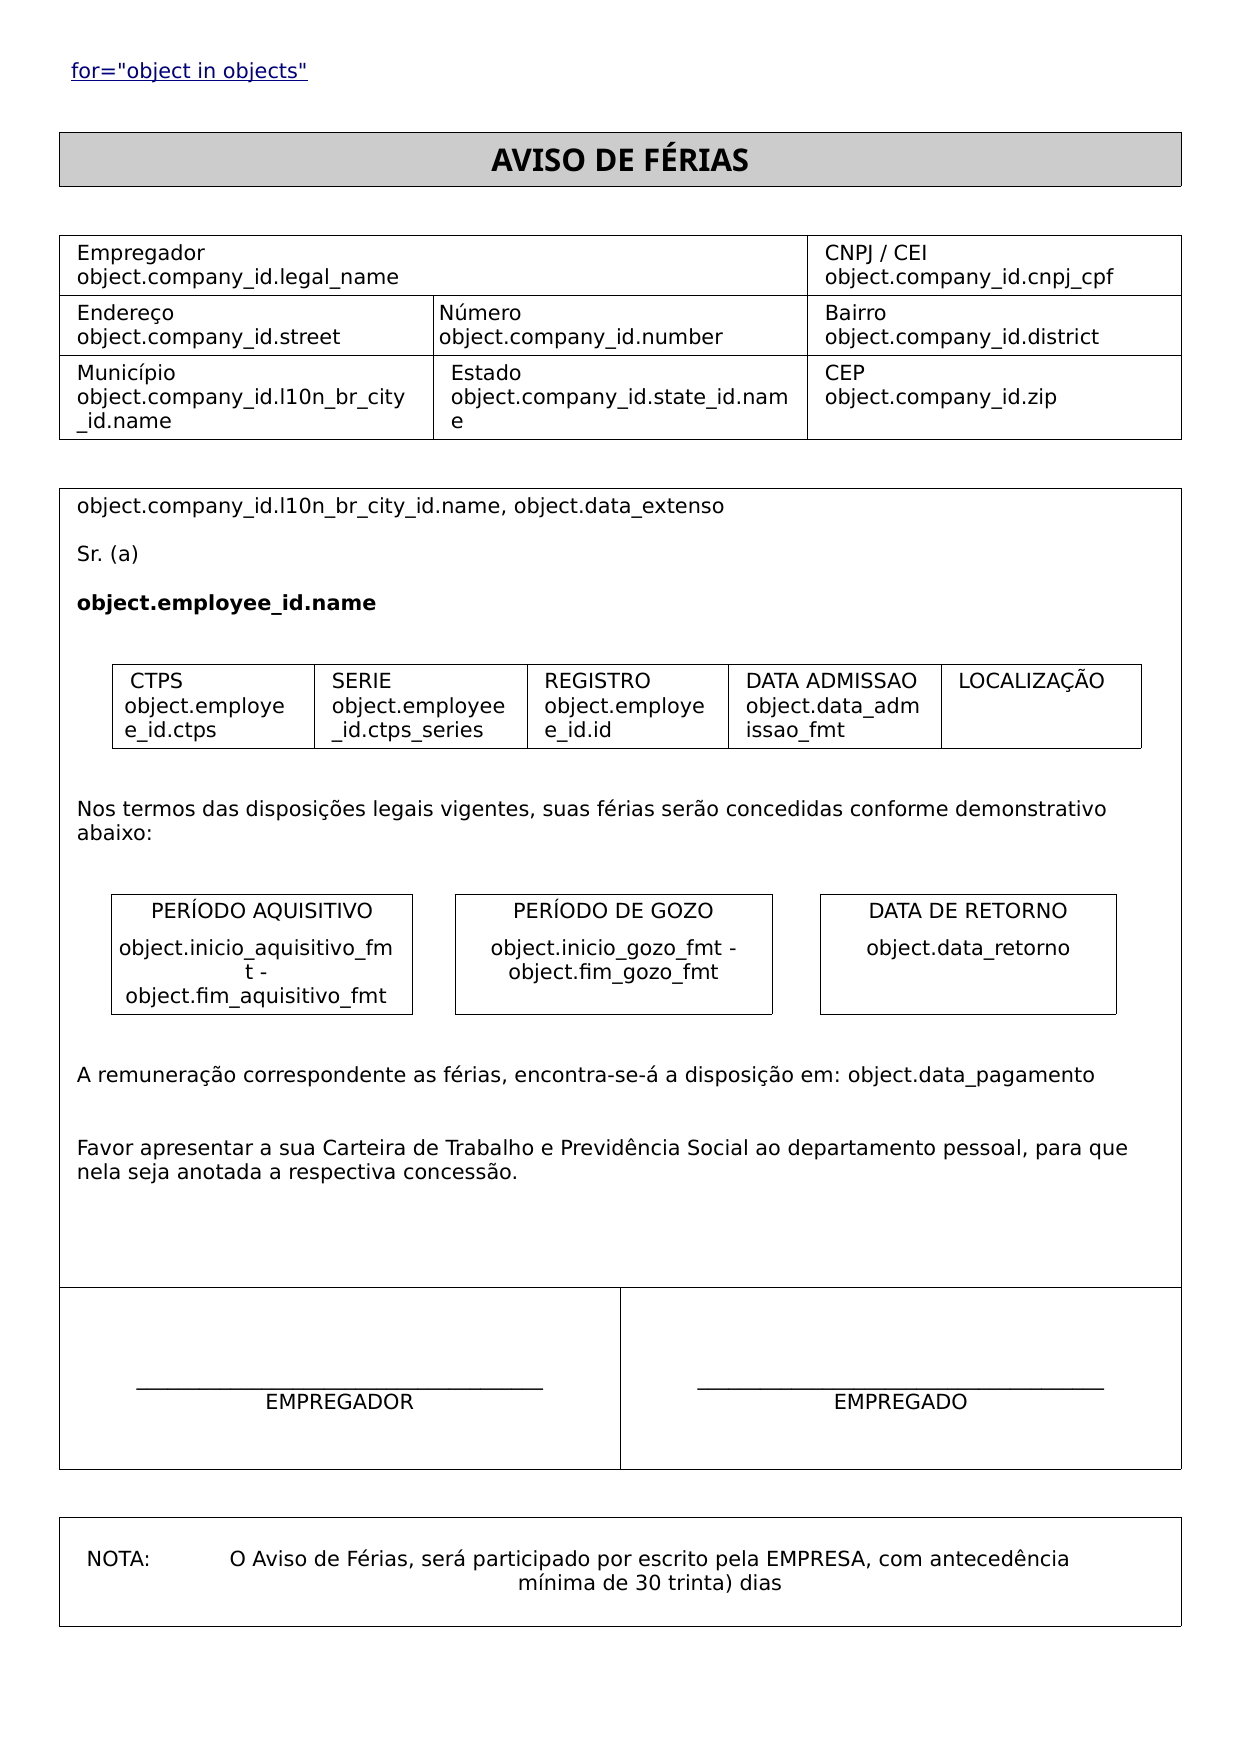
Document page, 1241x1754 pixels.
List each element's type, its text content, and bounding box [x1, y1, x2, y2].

table_cell _______________________________________ EMPREGADOR [60, 1288, 620, 1468]
text for="object in objects" [71, 59, 1169, 83]
table_header Empregador object.company_id.legal_name [60, 236, 807, 295]
table_header DATA ADMISSAO object.data_admissao_fmt [729, 665, 941, 748]
table_header CTPS object.employee_id.ctps [113, 665, 314, 748]
table_cell CEP object.company_id.zip [808, 356, 1181, 439]
table_cell Endereço object.company_id.street [60, 296, 433, 355]
table_header [773, 894, 820, 1014]
table_header NOTA: [60, 1518, 178, 1626]
table_header O Aviso de Férias, será participado por escrito pela EMPRESA, com antecedência mínima de 30 trinta) dias [178, 1518, 1181, 1626]
table_cell Município object.company_id.l10n_br_city_id.name [60, 356, 433, 439]
table_cell Bairro object.company_id.district [808, 296, 1181, 355]
table_header REGISTRO object.employee_id.id [528, 665, 728, 748]
table_header object.company_id.l10n_br_city_id.name, object.data_extenso Sr. (a) object.employee_id.name Nos termos das disposições legais vigentes, suas férias serão concedidas conforme demonstrativo abaixo: A remuneração correspondente as férias, encontra-se-á a disposição em: object.data_pagamento Favor apresentar a sua Carteira de Trabalho e Previdência Social ao departamento pessoal, para que nela seja anotada a respectiva concessão. [60, 489, 1181, 1287]
table_header AVISO DE FÉRIAS [60, 133, 1181, 186]
table_header CNPJ / CEI object.company_id.cnpj_cpf [808, 236, 1181, 295]
table_header DATA DE RETORNO object.data_retorno [821, 895, 1116, 1014]
table_cell Número object.company_id.number [434, 296, 807, 355]
table_header PERÍODO DE GOZO object.inicio_gozo_fmt - object.fim_gozo_fmt [456, 895, 772, 1014]
table_cell _______________________________________ EMPREGADO [621, 1288, 1181, 1468]
table_header PERÍODO AQUISITIVO object.inicio_aquisitivo_fmt - object.fim_aquisitivo_fmt [112, 895, 412, 1014]
table_header SERIE object.employee_id.ctps_series [315, 665, 527, 748]
table_cell Estado object.company_id.state_id.name [434, 356, 807, 439]
table_header [413, 894, 455, 1014]
table_header LOCALIZAÇÃO [942, 665, 1141, 748]
